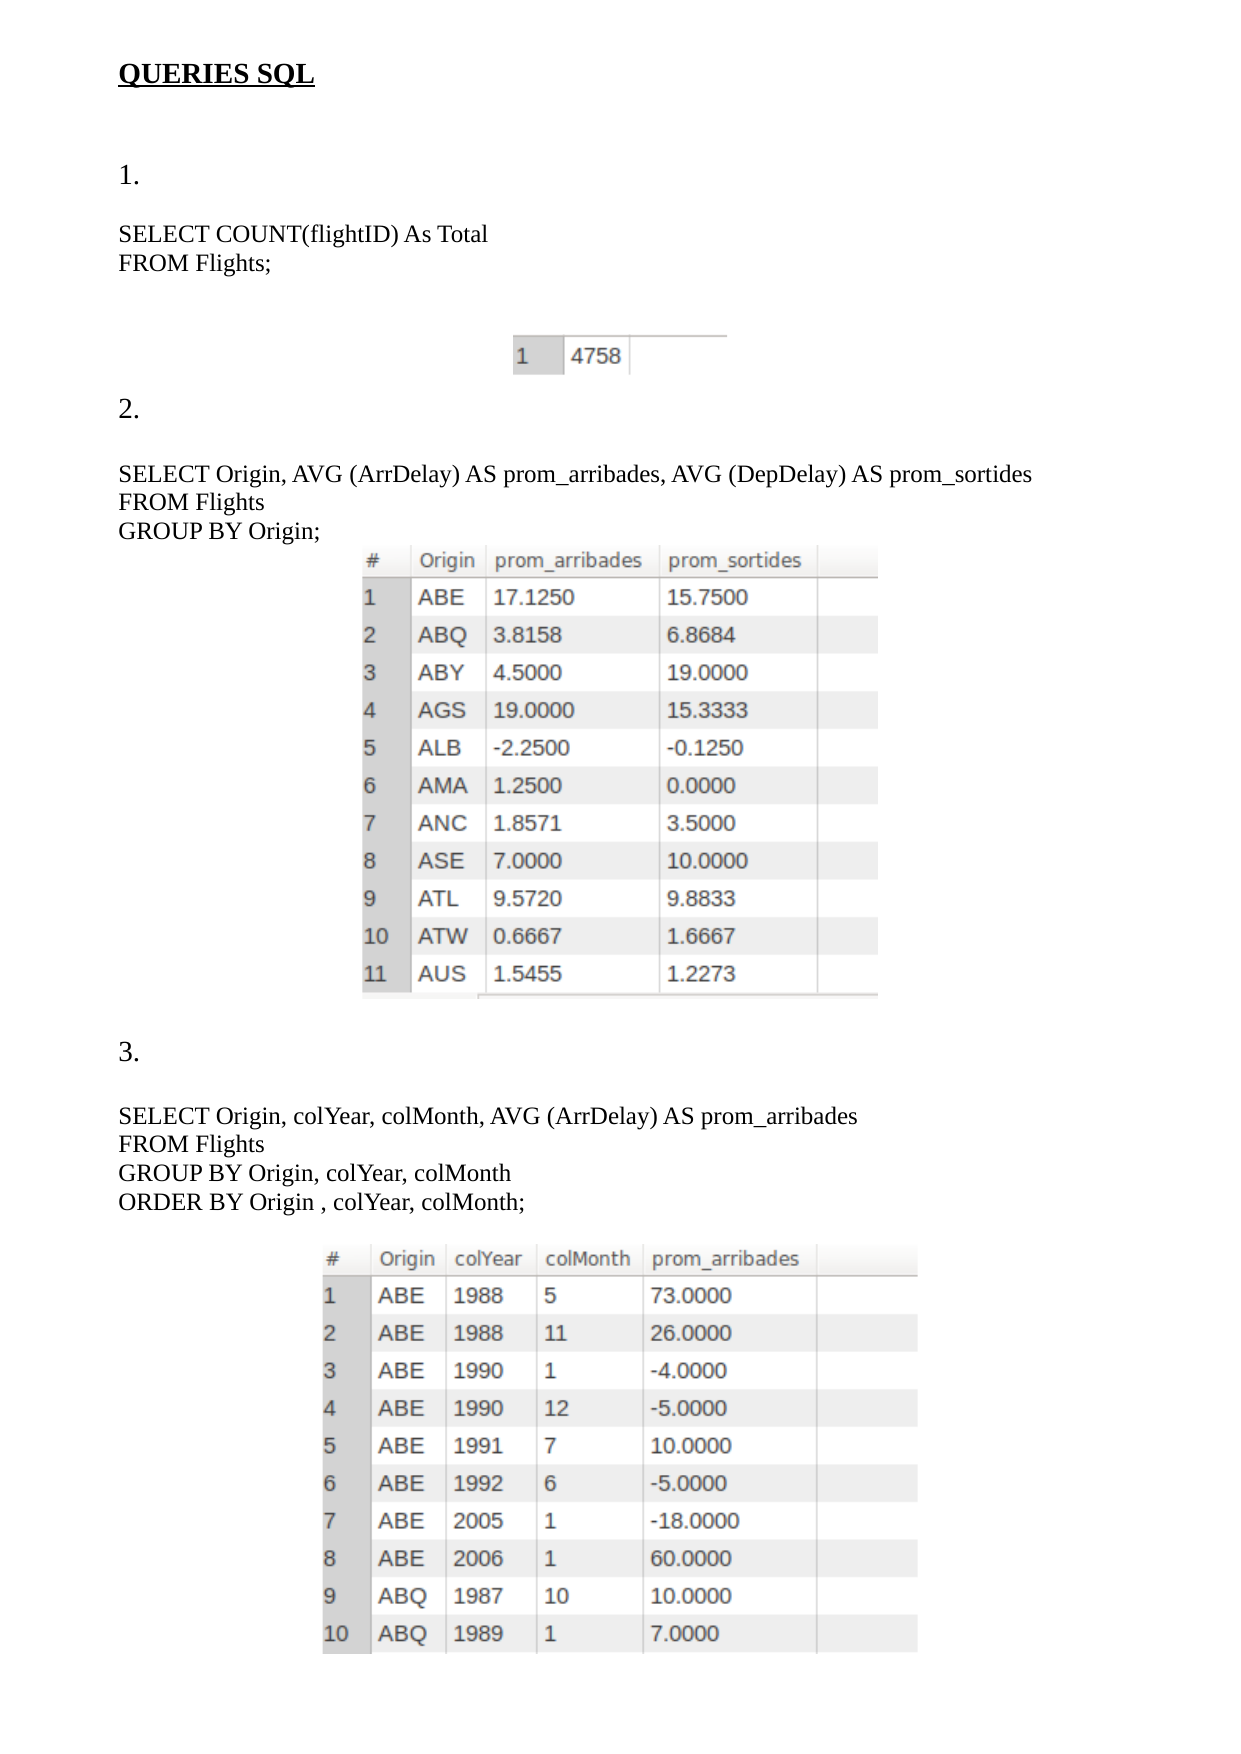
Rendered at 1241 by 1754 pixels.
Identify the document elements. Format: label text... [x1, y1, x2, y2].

text 2. [118, 392, 1122, 425]
text 1. [118, 157, 1122, 190]
text GROUP BY Origin; [118, 516, 1122, 545]
picture [362, 545, 878, 999]
text SELECT Origin, colYear, colMonth, AVG (ArrDelay) AS prom_arribades [118, 1101, 1122, 1129]
text QUERIES SQL [118, 56, 1122, 90]
text ORDER BY Origin , colYear, colMonth; [118, 1187, 1122, 1216]
picture [513, 334, 728, 405]
text GROUP BY Origin, colYear, colMonth [118, 1158, 1122, 1187]
text SELECT Origin, AVG (ArrDelay) AS prom_arribades, AVG (DepDelay) AS prom_sortides [118, 459, 1122, 487]
text 3. [118, 1034, 1122, 1067]
text FROM Flights; [118, 248, 1122, 277]
text SELECT COUNT(flightID) As Total [118, 219, 1122, 248]
picture [322, 1244, 918, 1654]
text FROM Flights [118, 487, 1122, 516]
text FROM Flights [118, 1129, 1122, 1158]
